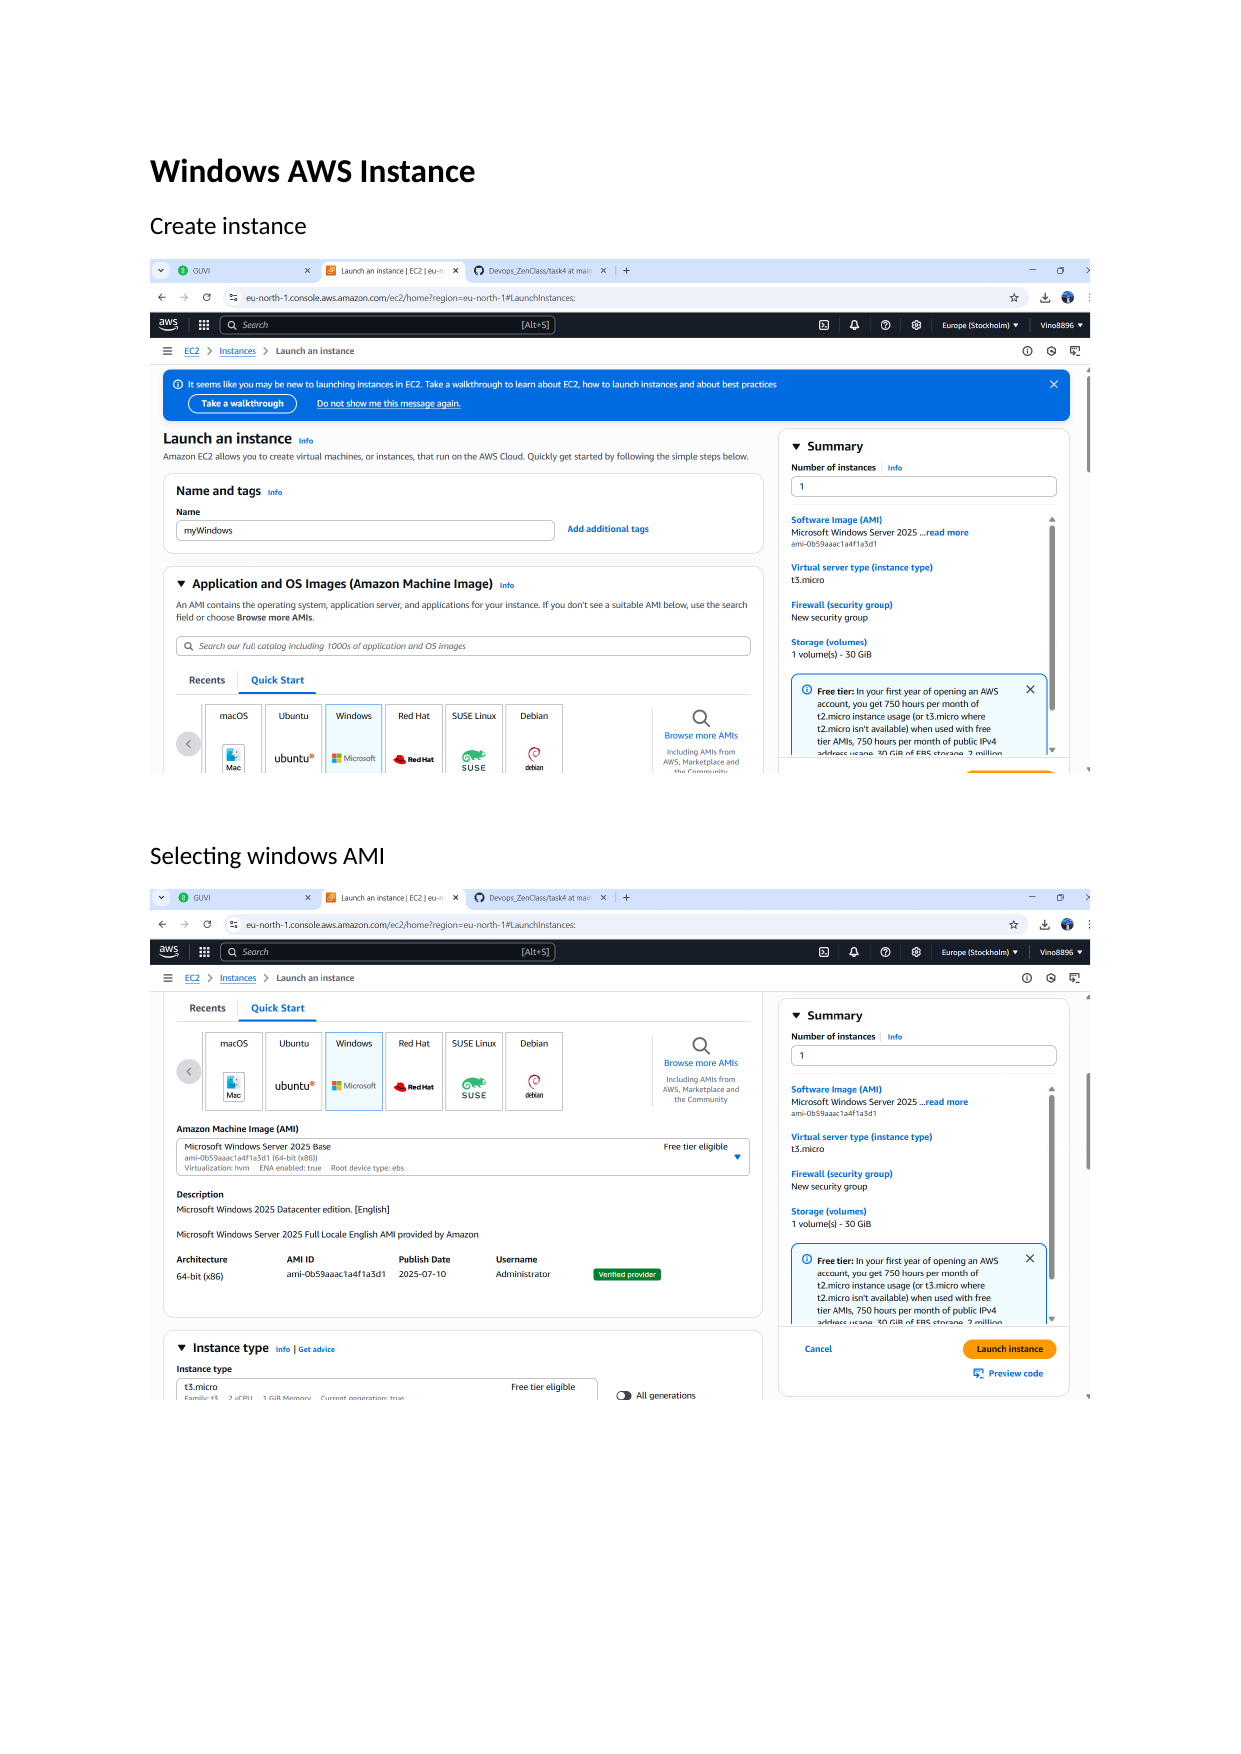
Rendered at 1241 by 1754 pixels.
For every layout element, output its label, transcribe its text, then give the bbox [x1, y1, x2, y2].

text Windows AWS Instance [150, 150, 1090, 191]
text Create instance [150, 210, 1090, 241]
text Selecting windows AMI [150, 840, 1090, 871]
